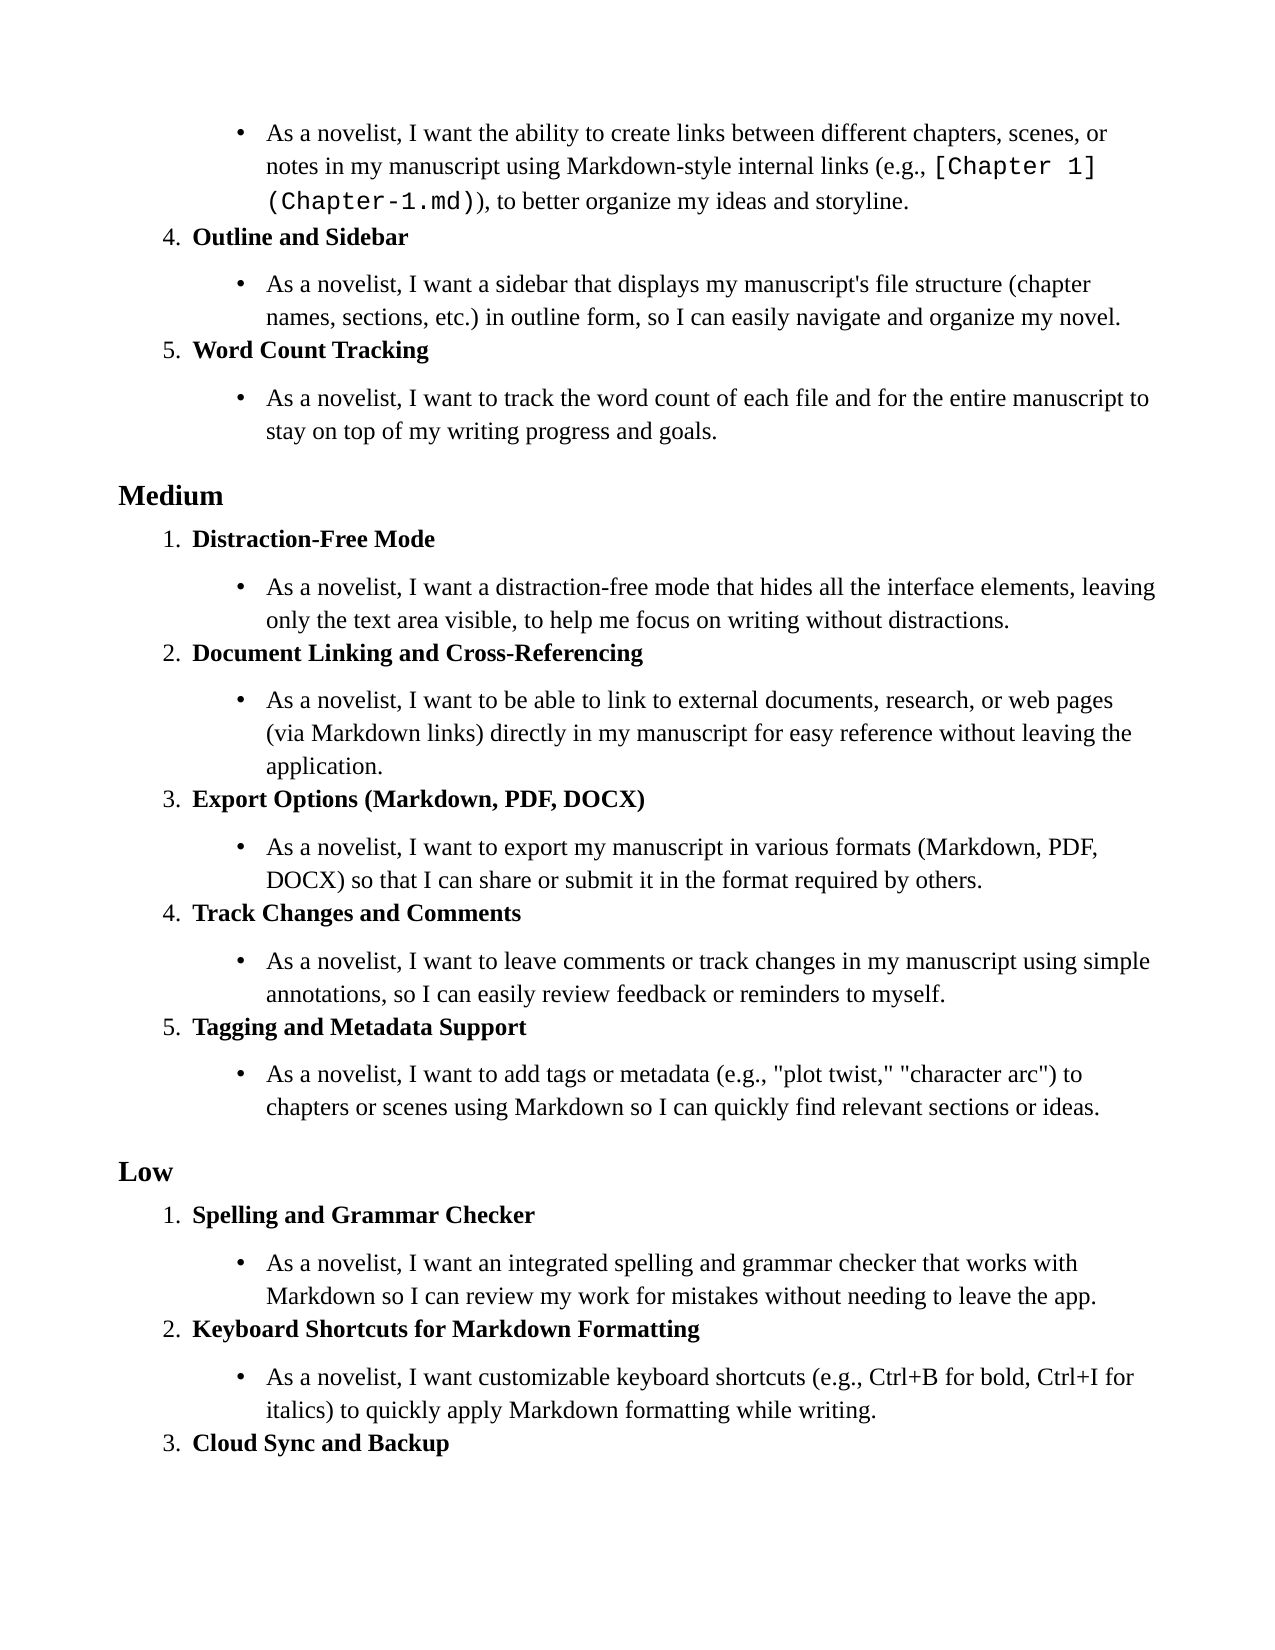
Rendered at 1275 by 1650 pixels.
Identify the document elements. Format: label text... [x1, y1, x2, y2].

list As a novelist, I want to export my manuscript in various formats (Markdown, PDF, DOCX) so that I can share or submit it in the format required by others. [236, 832, 1157, 894]
list Tagging and Metadata Support [162, 1012, 1157, 1041]
list Track Changes and Comments [162, 898, 1157, 927]
list As a novelist, I want to add tags or metadata (e.g., "plot twist," "character arc") to chapters or scenes using Markdown so I can quickly find relevant sections or ideas. [236, 1059, 1157, 1121]
list Distraction-Free Mode [162, 524, 1157, 553]
list As a novelist, I want to leave comments or track changes in my manuscript using simple annotations, so I can easily review feedback or reminders to myself. [236, 946, 1157, 1007]
list Export Options (Markdown, PDF, DOCX) [162, 784, 1157, 813]
list As a novelist, I want the ability to create links between different chapters, scenes, or notes in my manuscript using Markdown-style internal links (e.g., [Chapter 1](Chapter-1.md)), to better organize my ideas and storyline. [236, 118, 1157, 217]
list As a novelist, I want an integrated spelling and grammar checker that works with Markdown so I can review my work for mistakes without needing to leave the app. [236, 1248, 1157, 1310]
subtitle Medium [118, 478, 1157, 512]
list Word Count Tracking [162, 335, 1157, 364]
list As a novelist, I want to be able to link to external documents, research, or web pages (via Markdown links) directly in my manuscript for easy reference without leaving the application. [236, 685, 1157, 780]
list Spelling and Grammar Checker [162, 1201, 1157, 1229]
list Document Linking and Cross-Referencing [162, 638, 1157, 667]
list As a novelist, I want a distraction-free mode that hides all the interface elements, leaving only the text area visible, to help me focus on writing without distractions. [236, 572, 1157, 633]
list As a novelist, I want a sidebar that displays my manuscript's file structure (chapter names, sections, etc.) in outline form, so I can easily navigate and organize my novel. [236, 269, 1157, 331]
subtitle Low [118, 1154, 1157, 1188]
list As a novelist, I want to track the word count of each file and for the entire manuscript to stay on top of my writing progress and goals. [236, 383, 1157, 445]
list Keyboard Shortcuts for Markdown Formatting [162, 1314, 1157, 1343]
list Cloud Sync and Backup [162, 1428, 1157, 1457]
list Outline and Sidebar [162, 222, 1157, 250]
list As a novelist, I want customizable keyboard shortcuts (e.g., Ctrl+B for bold, Ctrl+I for italics) to quickly apply Markdown formatting while writing. [236, 1362, 1157, 1424]
